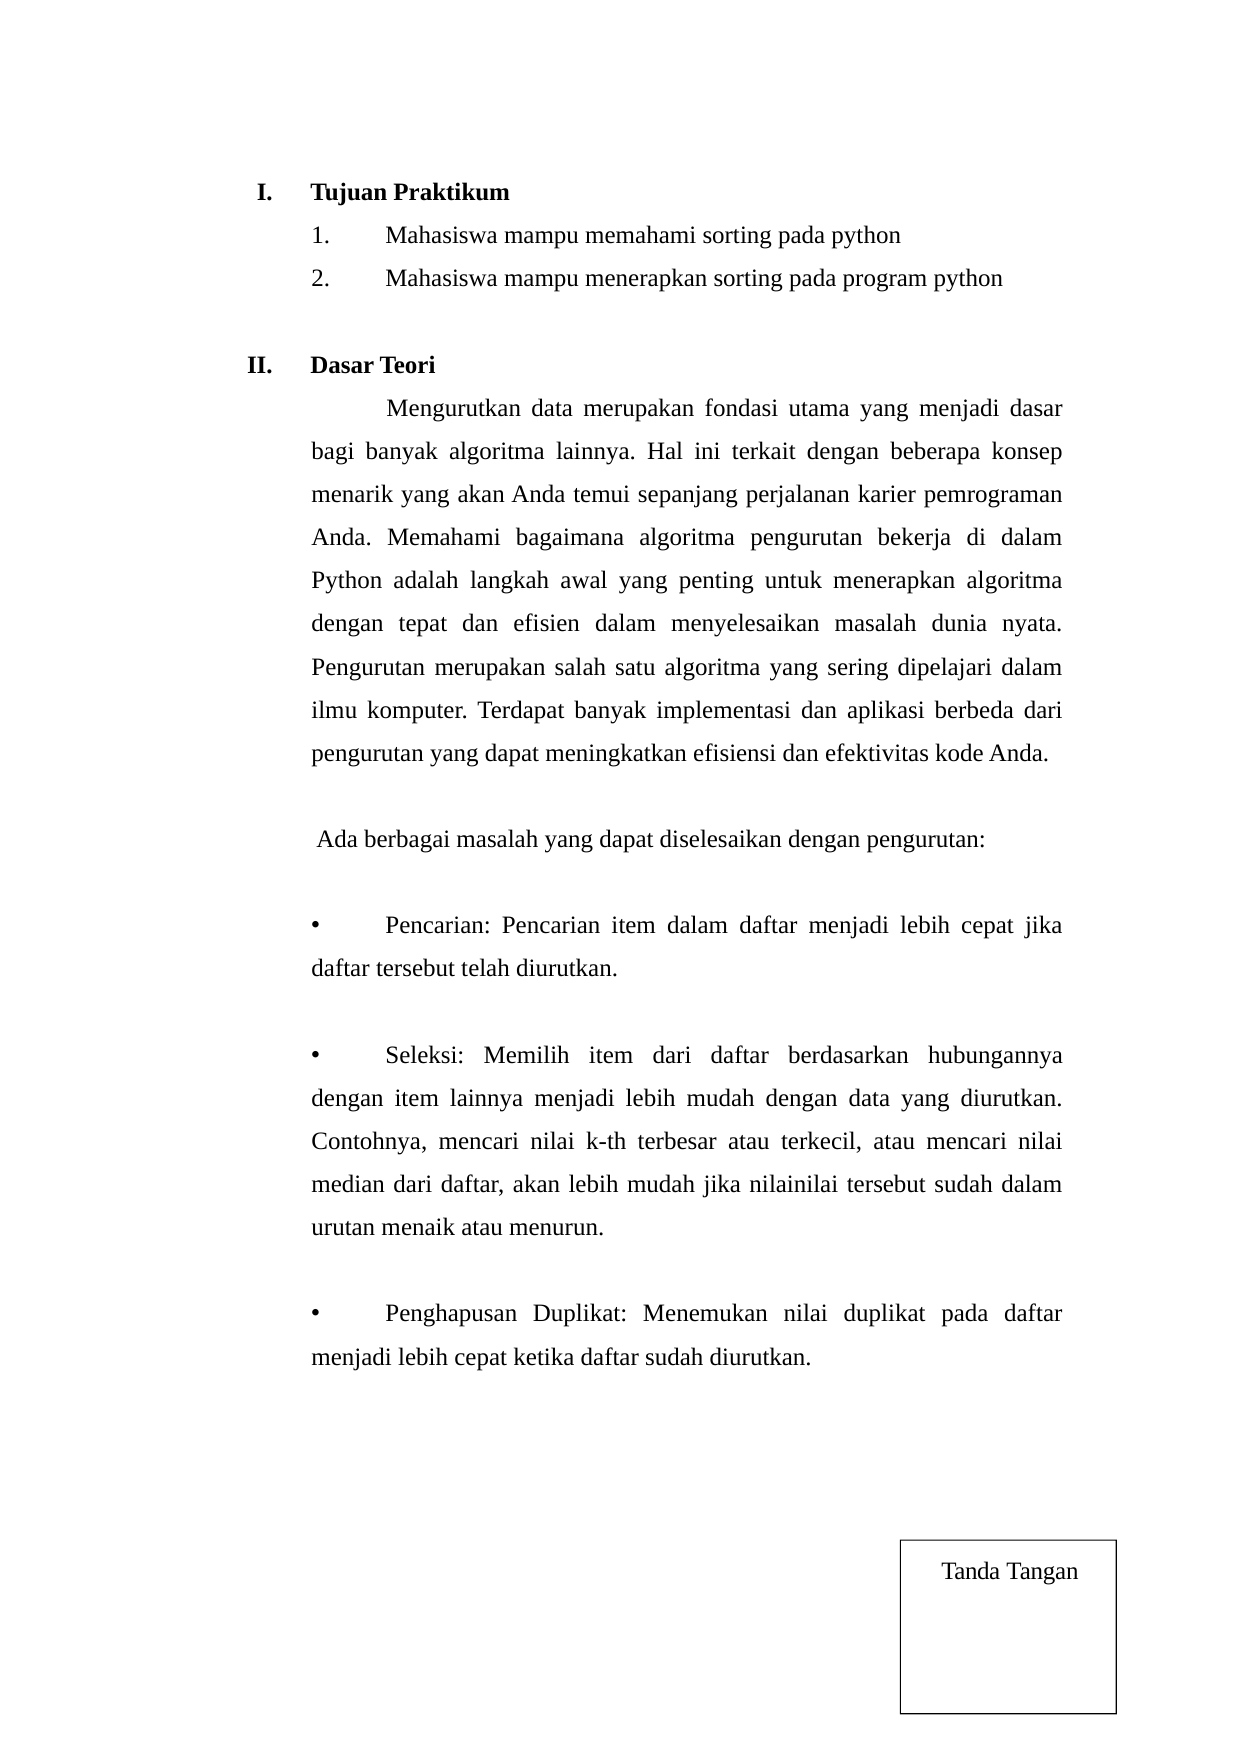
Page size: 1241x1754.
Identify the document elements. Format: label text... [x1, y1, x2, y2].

list Mahasiswa mampu memahami sorting pada python [311, 220, 1063, 249]
list Pencarian: Pencarian item dalam daftar menjadi lebih cepat jika daftar tersebut telah diurutkan. [311, 910, 1063, 982]
list Seleksi: Memilih item dari daftar berdasarkan hubungannya dengan item lainnya menjadi lebih mudah dengan data yang diurutkan. Contohnya, mencari nilai k-th terbesar atau terkecil, atau mencari nilai median dari daftar, akan lebih mudah jika nilainilai tersebut sudah dalam urutan menaik atau menurun. [311, 1040, 1063, 1241]
list Tujuan Praktikum [273, 177, 1063, 206]
list Dasar Teori [273, 350, 1063, 378]
text Ada berbagai masalah yang dapat diselesaikan dengan pengurutan: [311, 824, 1063, 853]
text Mengurutkan data merupakan fondasi utama yang menjadi dasar bagi banyak algoritma lainnya. Hal ini terkait dengan beberapa konsep menarik yang akan Anda temui sepanjang perjalanan karier pemrograman Anda. Memahami bagaimana algoritma pengurutan bekerja di dalam Python adalah langkah awal yang penting untuk menerapkan algoritma dengan tepat dan efisien dalam menyelesaikan masalah dunia nyata. Pengurutan merupakan salah satu algoritma yang sering dipelajari dalam ilmu komputer. Terdapat banyak implementasi dan aplikasi berbeda dari pengurutan yang dapat meningkatkan efisiensi dan efektivitas kode Anda. [311, 393, 1063, 767]
list Penghapusan Duplikat: Menemukan nilai duplikat pada daftar menjadi lebih cepat ketika daftar sudah diurutkan. [311, 1298, 1063, 1370]
list Mahasiswa mampu menerapkan sorting pada program python [311, 263, 1063, 292]
